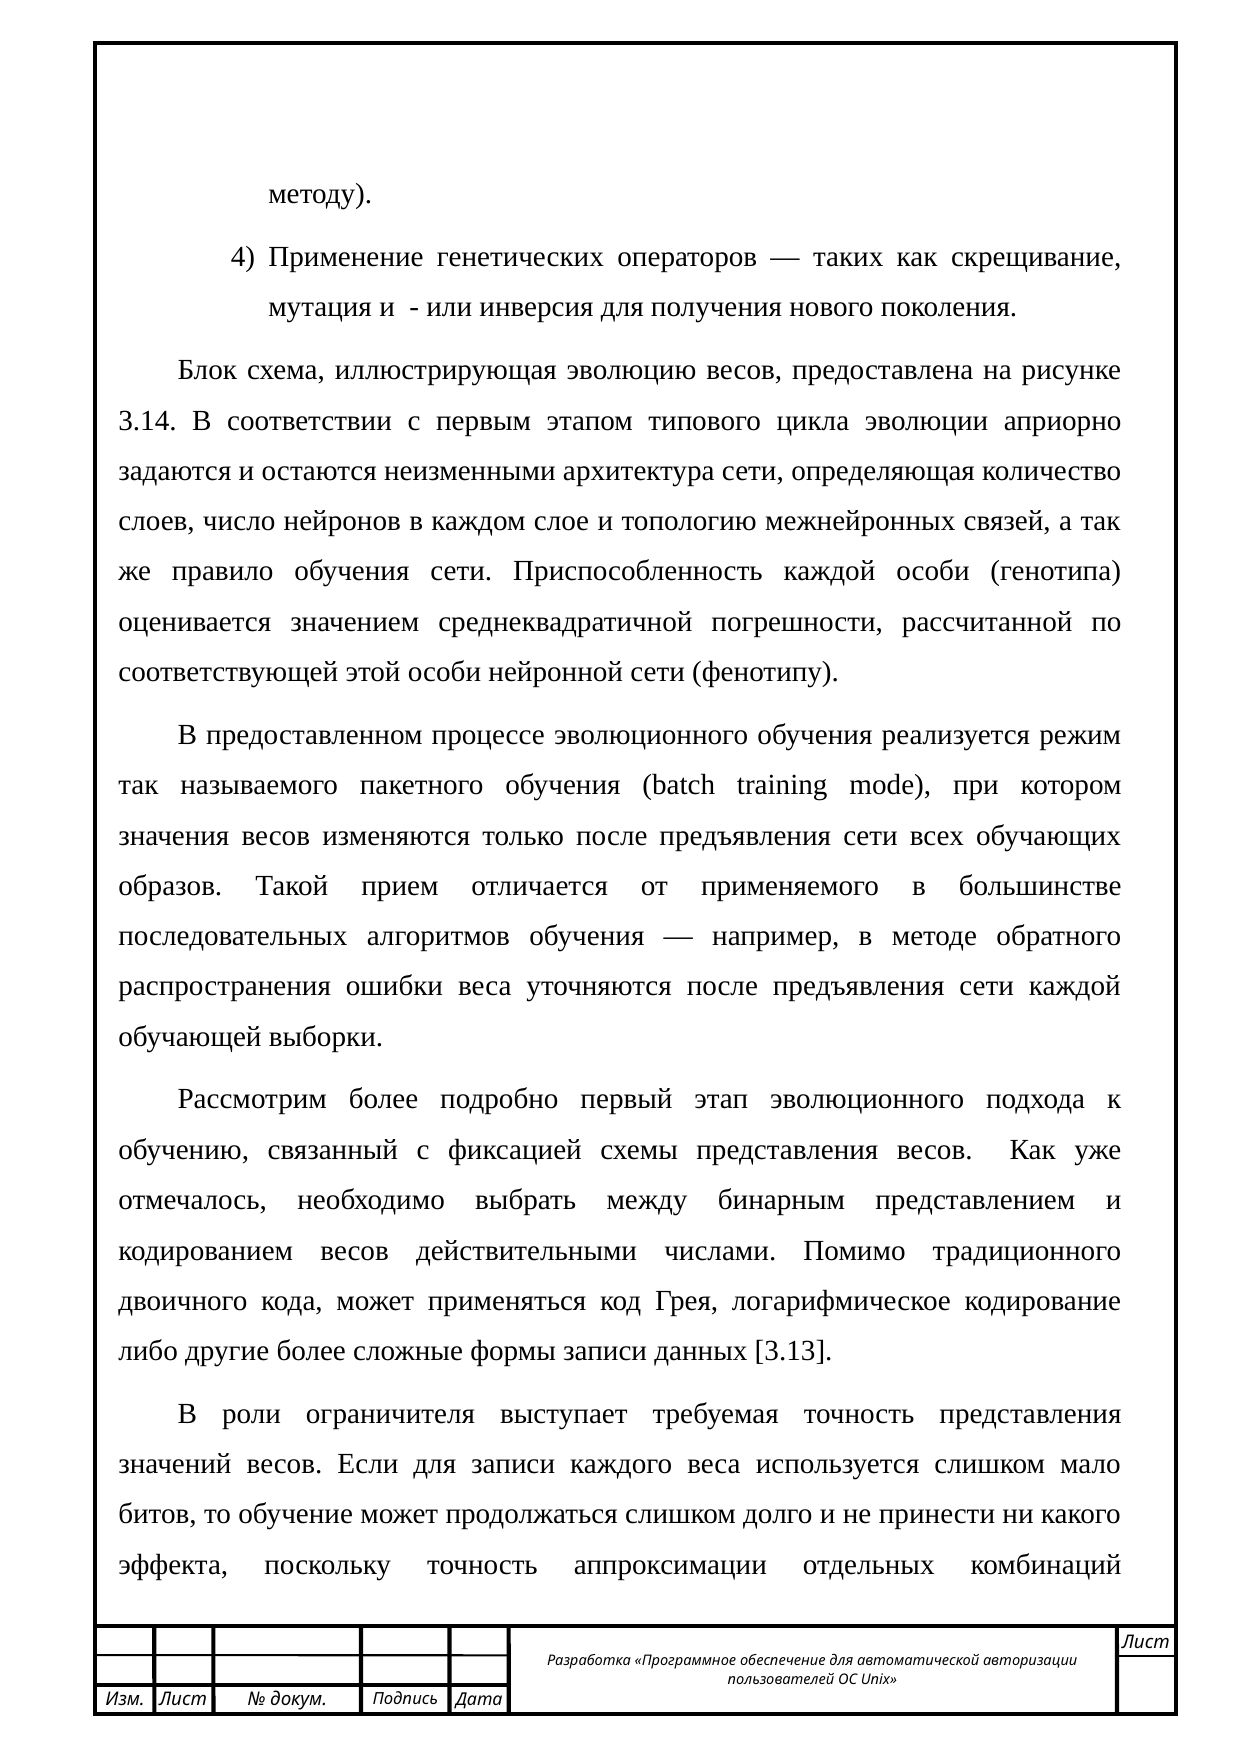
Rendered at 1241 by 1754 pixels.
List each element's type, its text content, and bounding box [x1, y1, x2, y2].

text В предоставленном процессе эволюционного обучения реализуется режим так называемого пакетного обучения (batch training mode), при котором значения весов изменяются только после предъявления сети всех обучающих образов. Такой прием отличается от применяемого в большинстве последовательных алгоритмов обучения — например, в методе обратного распространения ошибки веса уточняются после предъявления сети каждой обучающей выборки. [118, 717, 1122, 1052]
list методу). [231, 176, 1122, 210]
list Применение генетических операторов — таких как скрещивание, мутация и - или инверсия для получения нового поколения. [231, 239, 1122, 323]
text Рассмотрим более подробно первый этап эволюционного подхода к обучению, связанный с фиксацией схемы представления весов. Как уже отмечалось, необходимо выбрать между бинарным представлением и кодированием весов действительными числами. Помимо традиционного двоичного кода, может применяться код Грея, логарифмическое кодирование либо другие более сложные формы записи данных [3.13]. [118, 1082, 1122, 1367]
text В роли ограничителя выступает требуемая точность представления значений весов. Если для записи каждого веса используется слишком мало битов, то обучение может продолжаться слишком долго и не принести ни какого эффекта, поскольку точность аппроксимации отдельных комбинаций [118, 1396, 1122, 1581]
text Блок схема, иллюстрирующая эволюцию весов, предоставлена на рисунке 3.14. В соответствии с первым этапом типового цикла эволюции априорно задаются и остаются неизменными архитектура сети, определяющая количество слоев, число нейронов в каждом слое и топологию межнейронных связей, а так же правило обучения сети. Приспособленность каждой особи (генотипа) оценивается значением среднеквадратичной погрешности, рассчитанной по соответствующей этой особи нейронной сети (фенотипу). [118, 352, 1122, 688]
